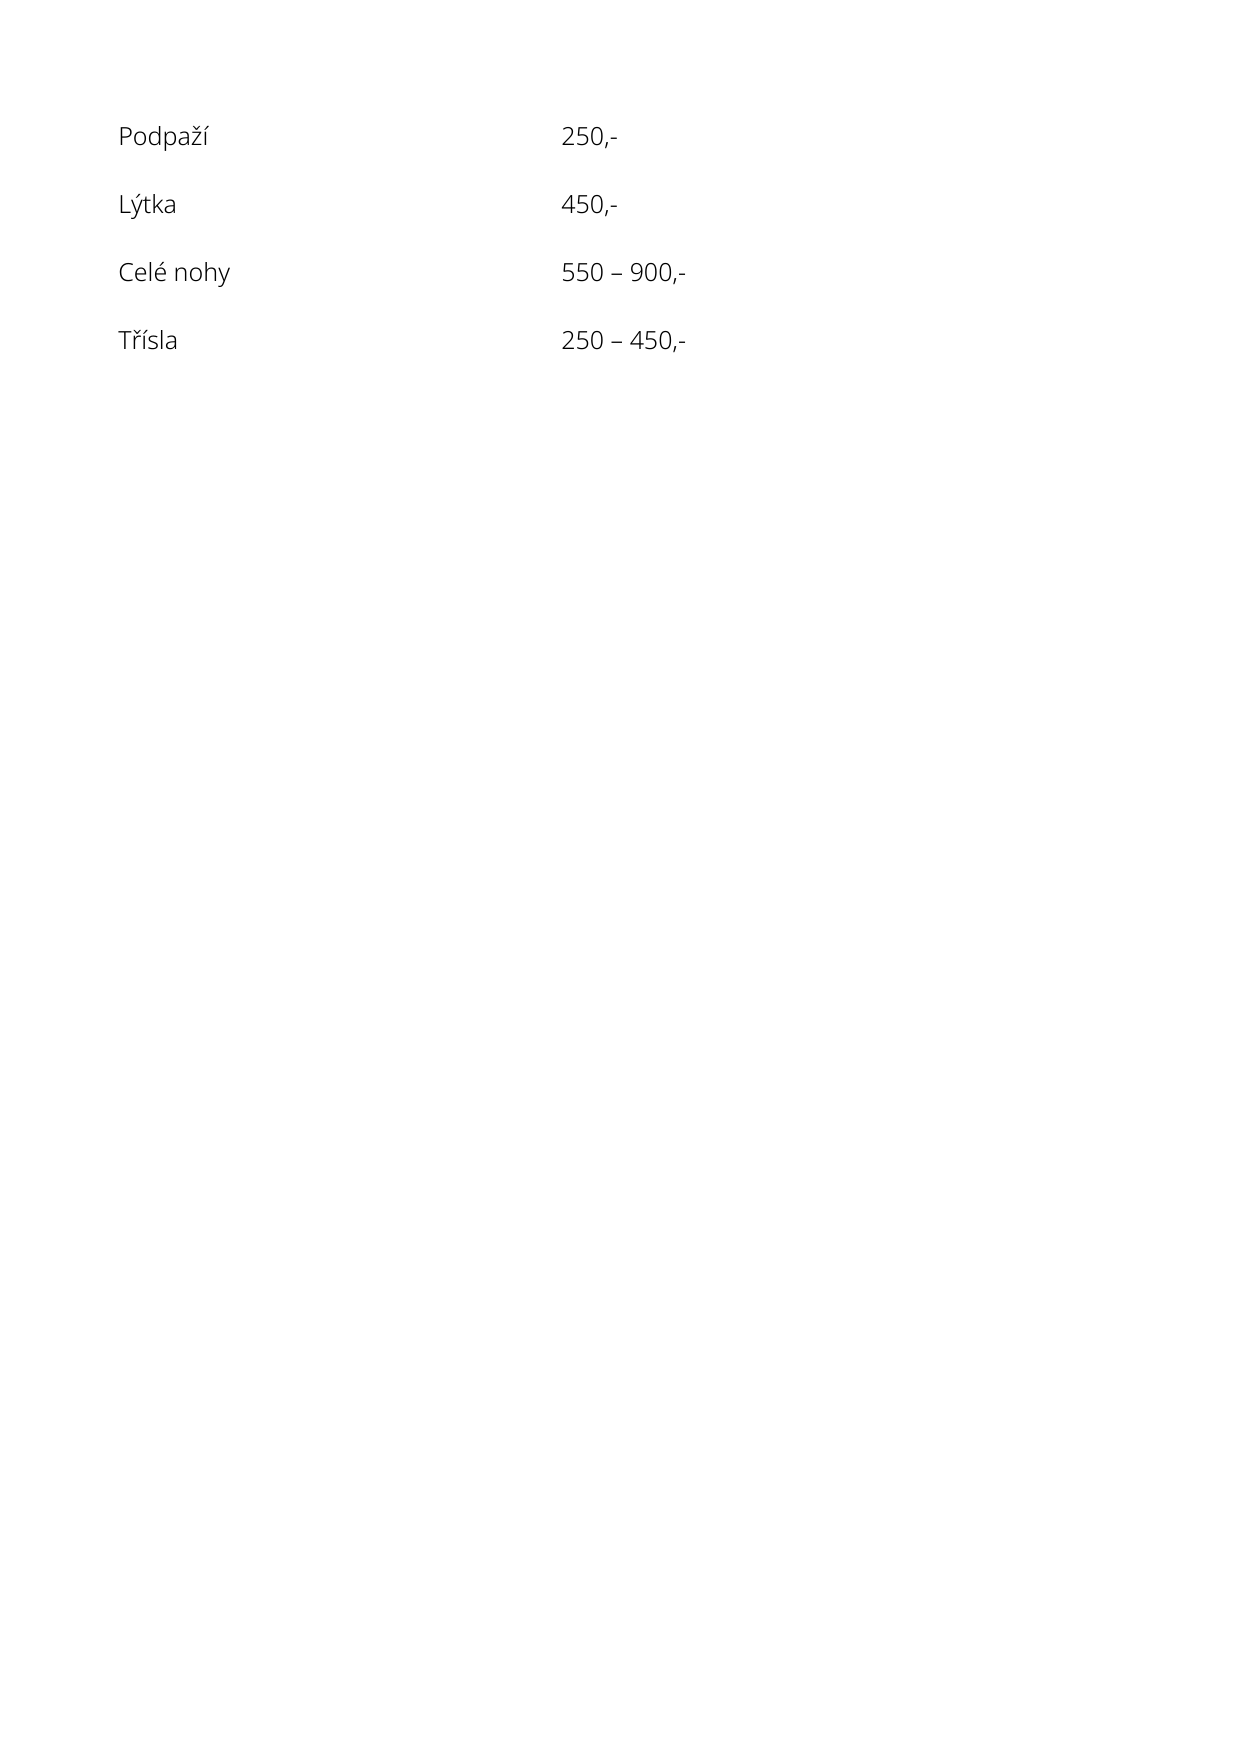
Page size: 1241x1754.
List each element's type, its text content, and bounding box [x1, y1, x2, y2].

text Podpaží 250,- [118, 118, 1122, 152]
text Lýtka 450,- [118, 186, 1122, 220]
text Celé nohy 550 – 900,- [118, 254, 1122, 288]
text Třísla 250 – 450,- [118, 322, 1122, 357]
